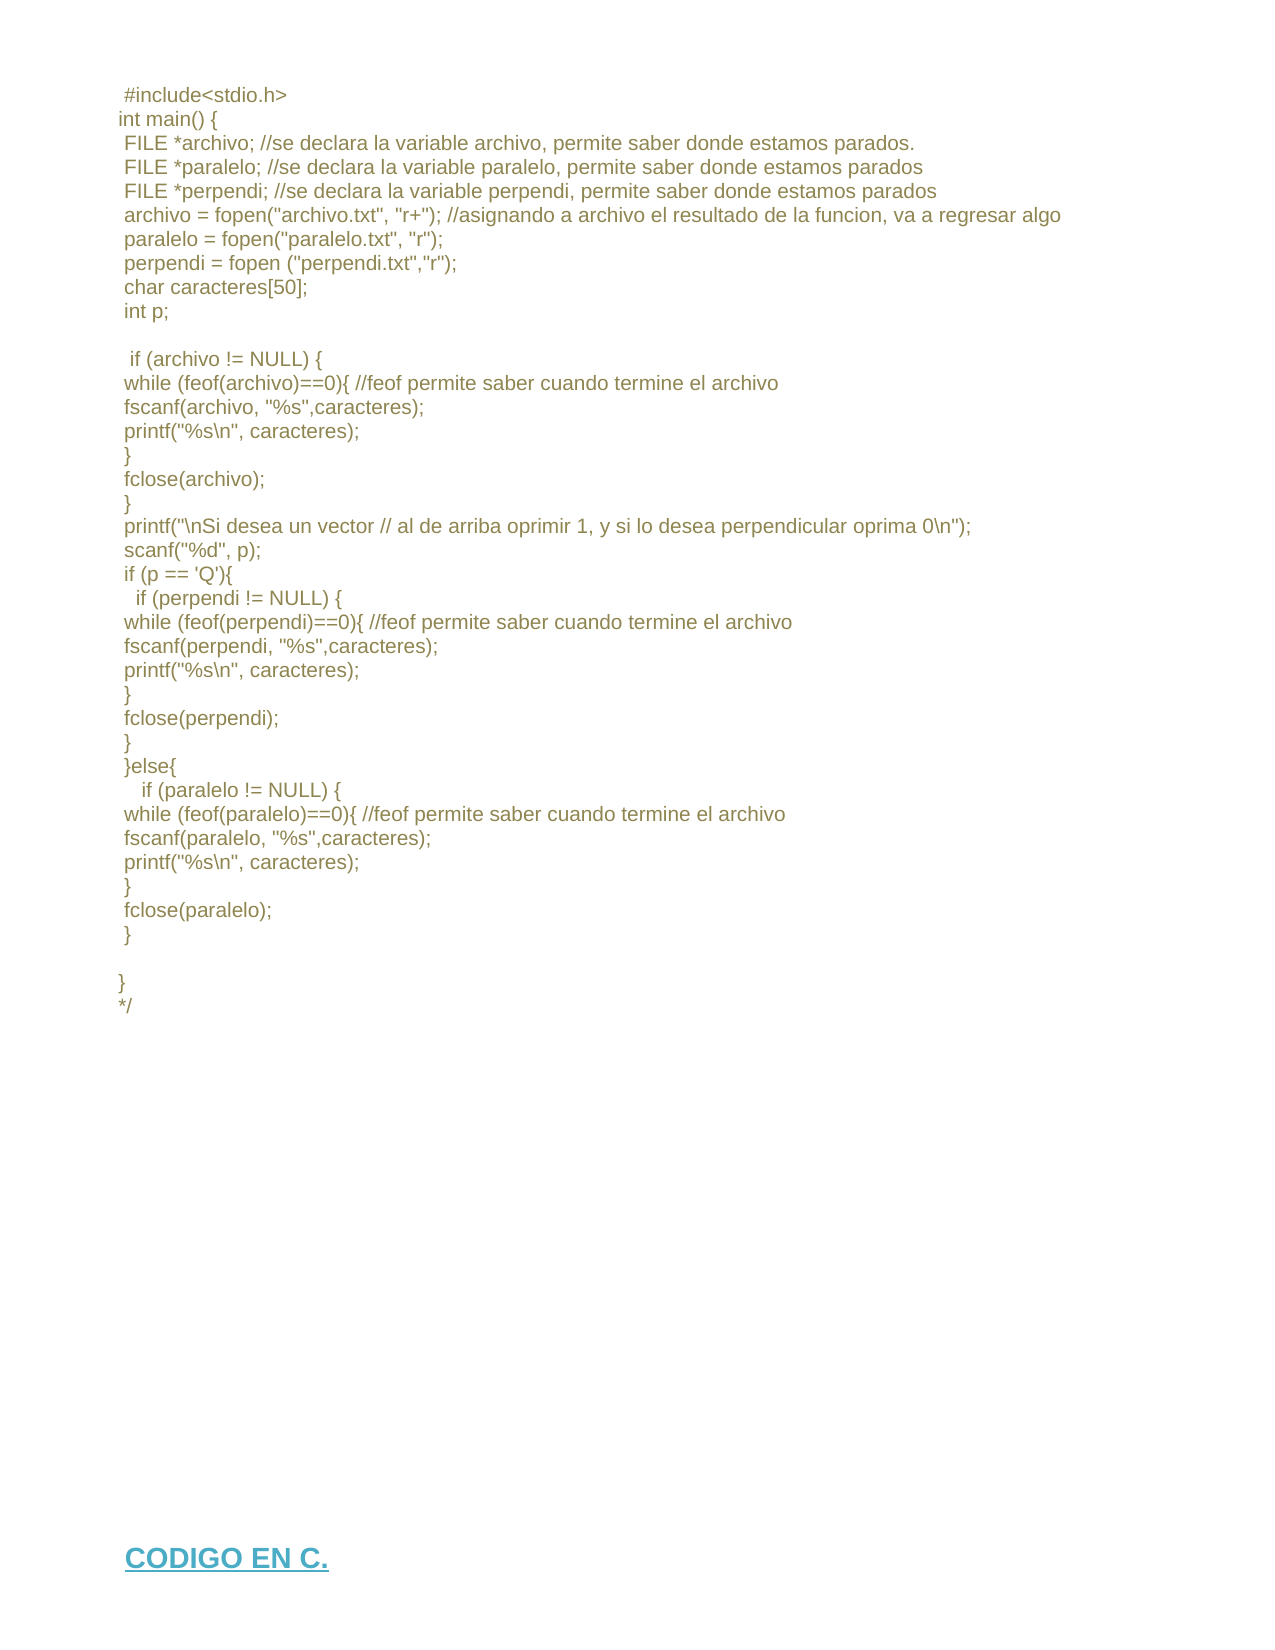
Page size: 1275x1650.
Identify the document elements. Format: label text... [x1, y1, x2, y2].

text if (p == 'Q'){ if (perpendi != NULL) { while (feof(perpendi)==0){ //feof permite saber cuando termine el archivo fscanf(perpendi, "%s",caracteres); printf("%s\n", caracteres); } fclose(perpendi); } }else{ if (paralelo != NULL) { while (feof(paralelo)==0){ //feof permite saber cuando termine el archivo fscanf(paralelo, "%s",caracteres); printf("%s\n", caracteres); } fclose(paralelo); } } */ [118, 562, 1205, 1017]
text CODIGO EN C. [118, 1518, 1205, 1574]
text #include<stdio.h> [118, 59, 1205, 107]
text int main() { FILE *archivo; //se declara la variable archivo, permite saber donde estamos parados. FILE *paralelo; //se declara la variable paralelo, permite saber donde estamos parados FILE *perpendi; //se declara la variable perpendi, permite saber donde estamos parados archivo = fopen("archivo.txt", "r+"); //asignando a archivo el resultado de la funcion, va a regresar algo paralelo = fopen("paralelo.txt", "r"); perpendi = fopen ("perpendi.txt","r"); char caracteres[50]; int p; if (archivo != NULL) { while (feof(archivo)==0){ //feof permite saber cuando termine el archivo fscanf(archivo, "%s",caracteres); printf("%s\n", caracteres); } fclose(archivo); } printf("\nSi desea un vector // al de arriba oprimir 1, y si lo desea perpendicular oprima 0\n"); scanf("%d", p); [118, 107, 1205, 562]
